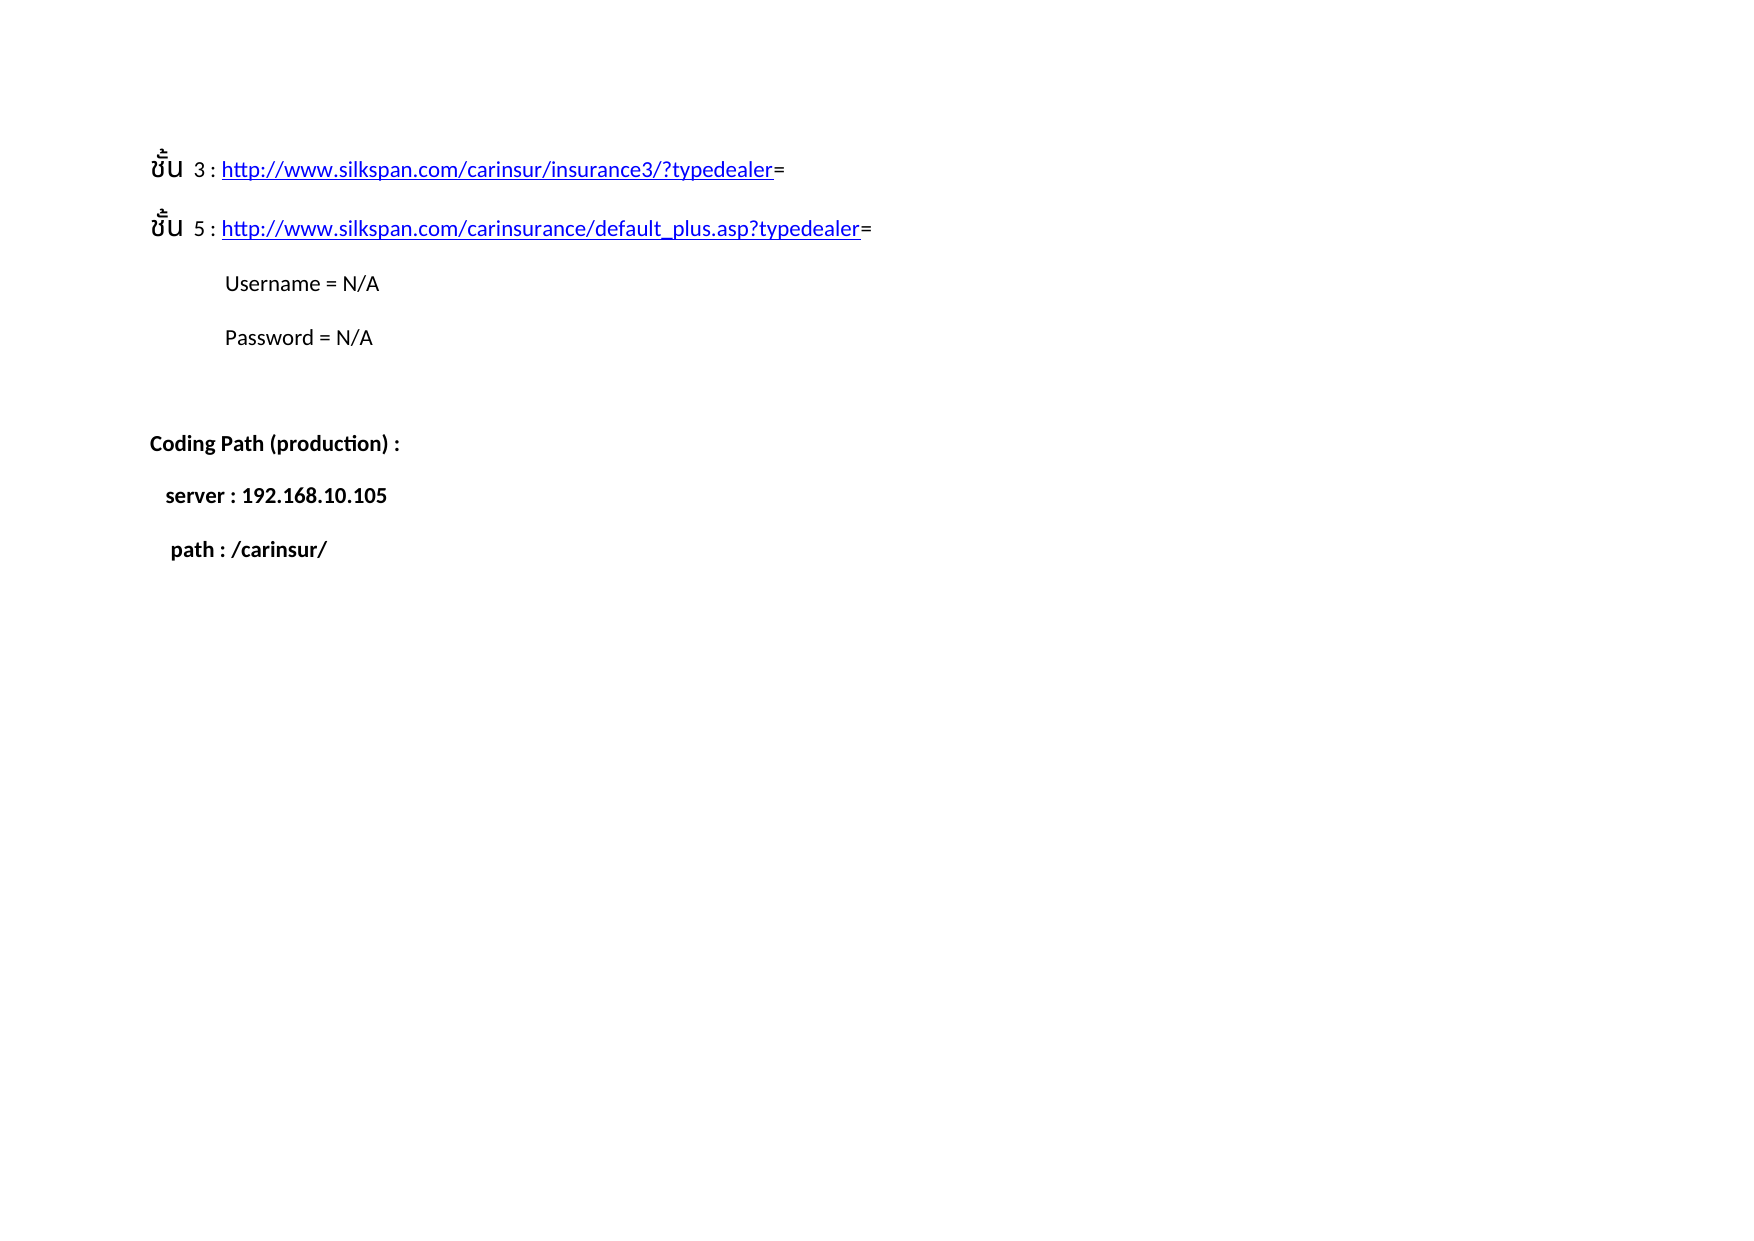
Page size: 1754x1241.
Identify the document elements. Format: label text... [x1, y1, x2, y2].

text Coding Path (production) : [150, 429, 1604, 457]
text ชั้น 3 : http://www.silkspan.com/carinsur/insurance3/?typedealer= [150, 150, 1604, 184]
text path : /carinsur/ [150, 535, 1604, 563]
text ชั้น 5 : http://www.silkspan.com/carinsurance/default_plus.asp?typedealer= [150, 210, 1604, 244]
text Username = N/A [225, 269, 1604, 298]
text Password = N/A [225, 323, 1604, 351]
text server : 192.168.10.105 [150, 482, 1604, 510]
